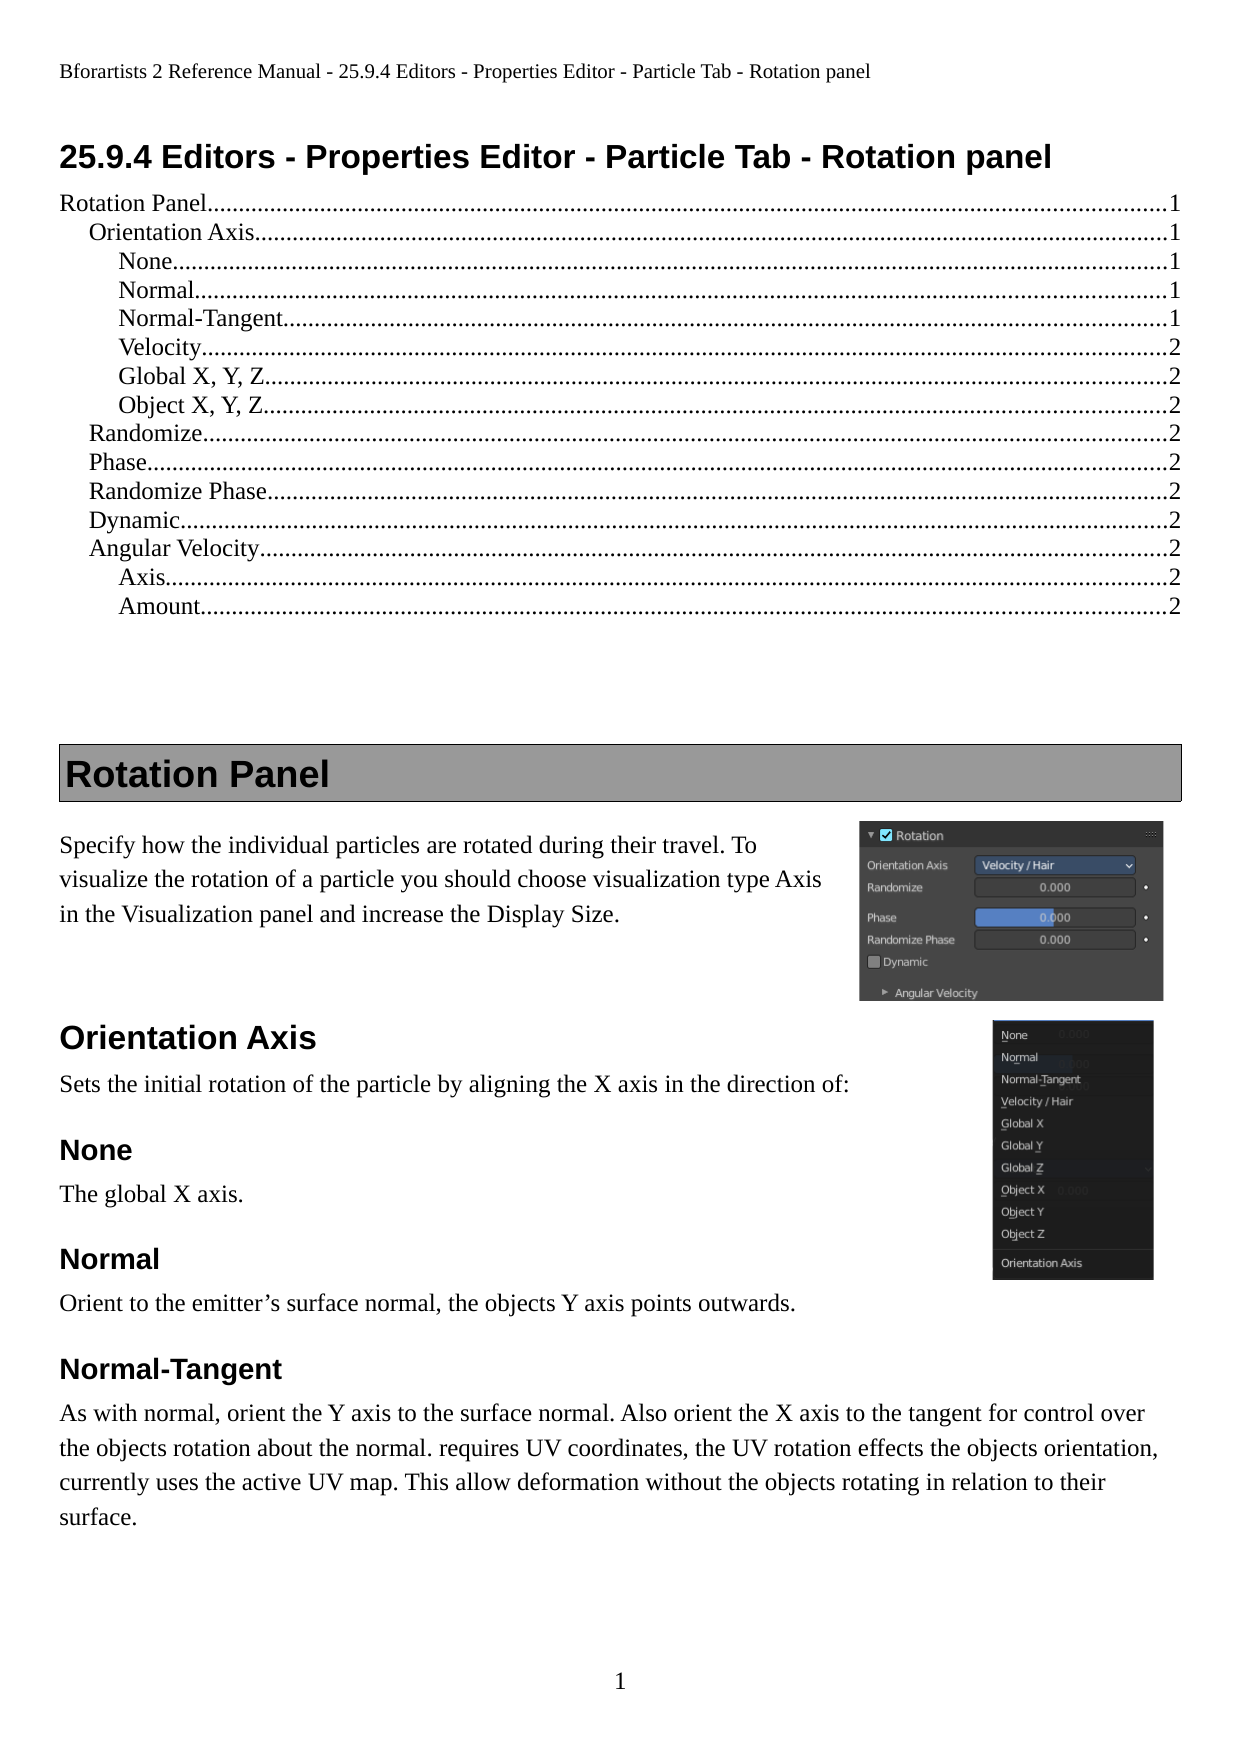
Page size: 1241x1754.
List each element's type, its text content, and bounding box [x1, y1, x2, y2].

text Specify how the individual particles are rotated during their travel. To visualize the rotation of a particle you should choose visualization type Axis in the Visualization panel and increase the Display Size. [59, 830, 859, 927]
text The global X axis. [59, 1179, 992, 1207]
text Object X, Y, Z 2 [118, 390, 1181, 418]
picture [992, 1020, 1154, 1280]
text Phase 2 [88, 447, 1181, 476]
picture [859, 821, 1164, 1001]
text As with normal, orient the Y axis to the surface normal. Also orient the X axis to the tangent for control over the objects rotation about the normal. requires UV coordinates, the UV rotation effects the objects orientation, currently uses the active UV map. This allow deformation without the objects rotating in relation to their surface. [59, 1398, 1181, 1531]
text Normal-Tangent 1 [118, 303, 1181, 332]
subtitle None [59, 1132, 992, 1166]
text Global X, Y, Z 2 [118, 361, 1181, 390]
text None 1 [118, 246, 1181, 275]
text Randomize Phase 2 [88, 476, 1181, 505]
subtitle [1154, 1242, 1181, 1276]
text Rotation Panel 1 [59, 188, 1181, 217]
text Normal 1 [118, 275, 1181, 303]
table_header Rotation Panel [60, 745, 1181, 801]
subtitle Normal-Tangent [59, 1352, 1181, 1386]
text Axis 2 [118, 562, 1181, 591]
text [1154, 1179, 1181, 1207]
text Randomize 2 [88, 418, 1181, 447]
text Velocity 2 [118, 332, 1181, 361]
text Amount 2 [118, 591, 1181, 620]
text Sets the initial rotation of the particle by aligning the X axis in the direction of: [59, 1069, 992, 1097]
subtitle [1154, 1132, 1181, 1166]
subtitle Orientation Axis [59, 1018, 1181, 1056]
text Angular Velocity 2 [88, 533, 1181, 562]
text Dynamic 2 [88, 505, 1181, 533]
text Orientation Axis 1 [88, 217, 1181, 246]
subtitle Normal [59, 1242, 992, 1276]
subtitle 25.9.4 Editors - Properties Editor - Particle Tab - Rotation panel [59, 138, 1181, 176]
text Orient to the emitter’s surface normal, the objects Y axis points outwards. [59, 1288, 1181, 1317]
